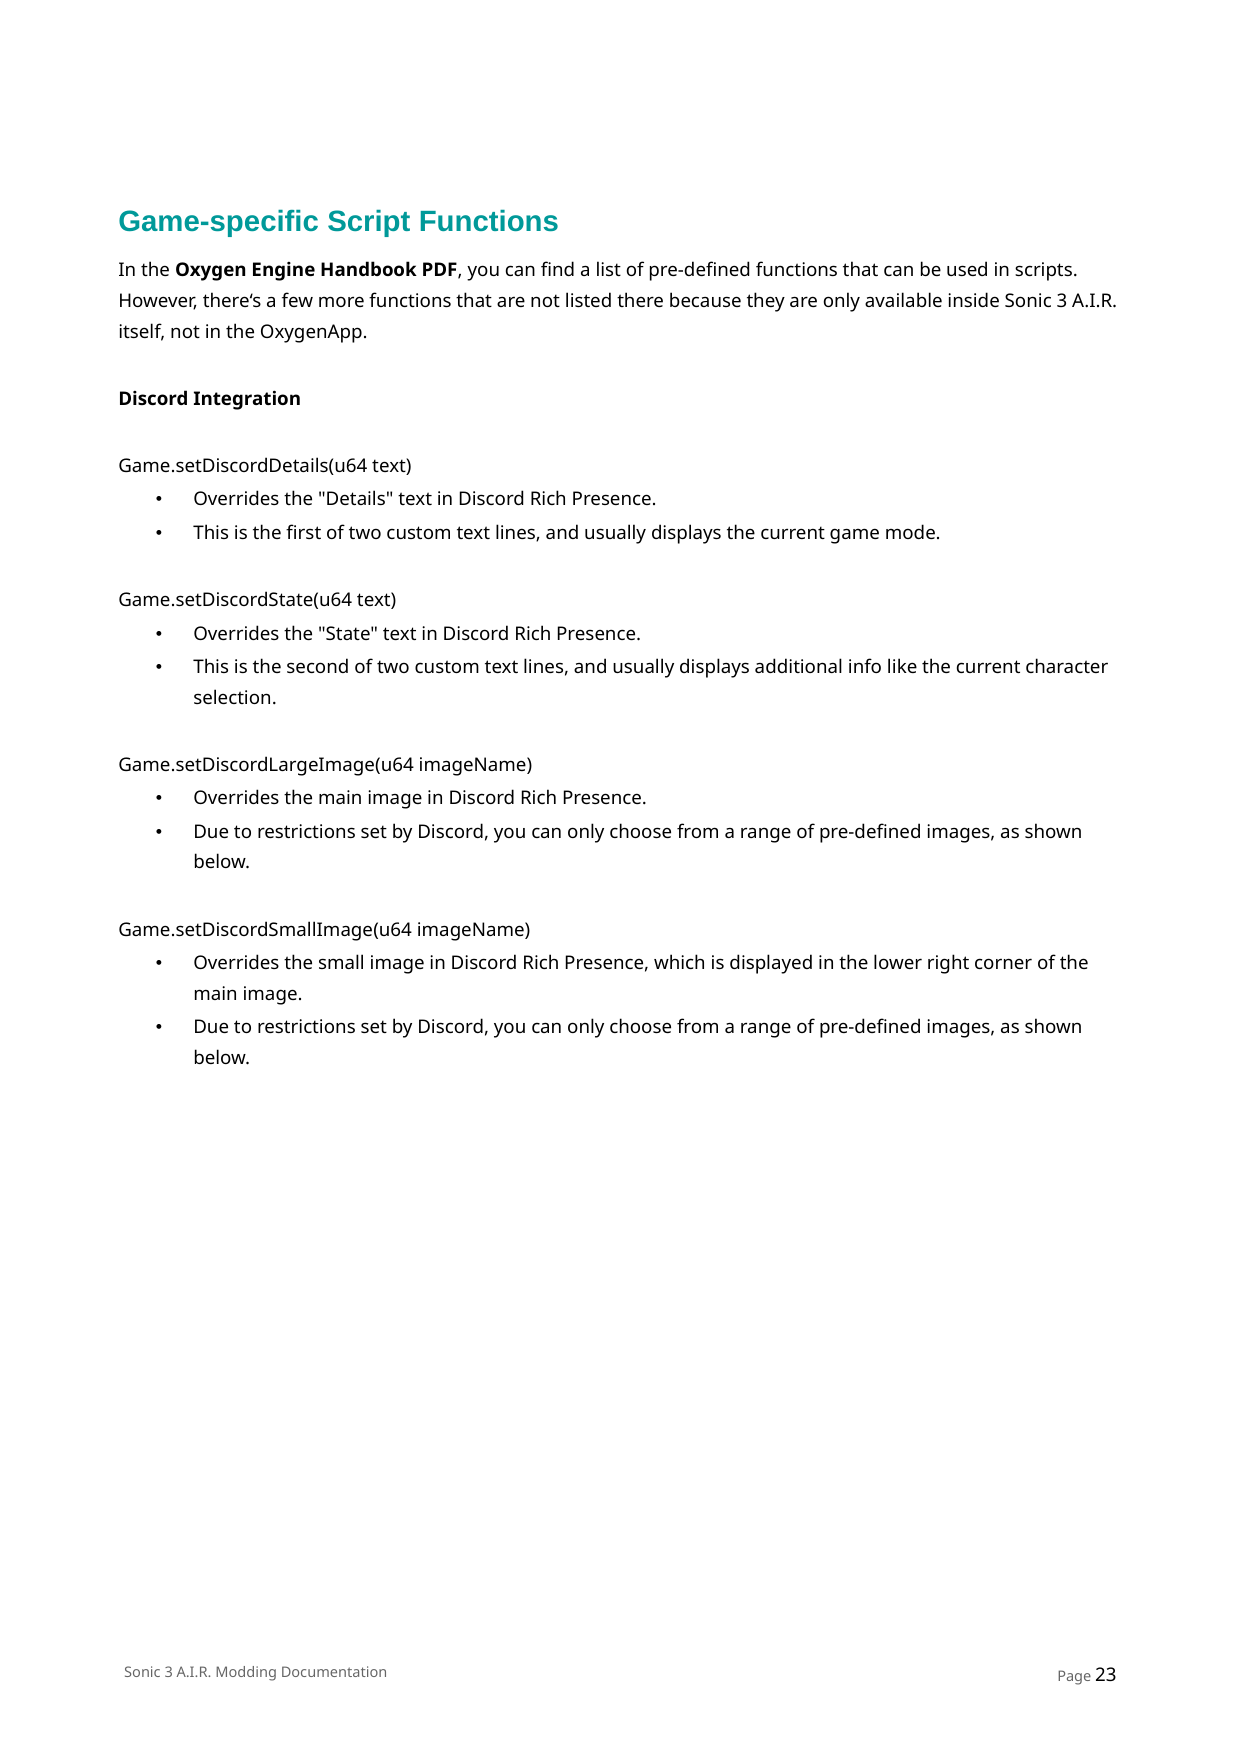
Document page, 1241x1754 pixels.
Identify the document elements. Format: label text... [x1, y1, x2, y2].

text Discord Integration [118, 385, 1122, 411]
text Game.setDiscordLargeImage(u64 imageName) [118, 751, 1122, 777]
subtitle Game-specific Script Functions [118, 204, 1122, 237]
list Overrides the "Details" text in Discord Rich Presence. [156, 486, 1122, 511]
text In the Oxygen Engine Handbook PDF, you can find a list of pre-defined functions that can be used in scripts. However, there‘s a few more functions that are not listed there because they are only available inside Sonic 3 A.I.R. itself, not in the OxygenApp. [118, 257, 1122, 343]
list Due to restrictions set by Discord, you can only choose from a range of pre-defined images, as shown below. [156, 818, 1122, 874]
text Game.setDiscordState(u64 text) [118, 586, 1122, 612]
list This is the second of two custom text lines, and usually displays additional info like the current character selection. [156, 653, 1122, 709]
list Overrides the main image in Discord Rich Presence. [156, 784, 1122, 810]
list This is the first of two custom text lines, and usually displays the current game mode. [156, 519, 1122, 545]
list Overrides the small image in Discord Rich Presence, which is displayed in the lower right corner of the main image. [156, 949, 1122, 1006]
text Game.setDiscordDetails(u64 text) [118, 452, 1122, 478]
text Game.setDiscordSmallImage(u64 imageName) [118, 916, 1122, 941]
list Due to restrictions set by Discord, you can only choose from a range of pre-defined images, as shown below. [156, 1013, 1122, 1070]
list Overrides the "State" text in Discord Rich Presence. [156, 620, 1122, 645]
